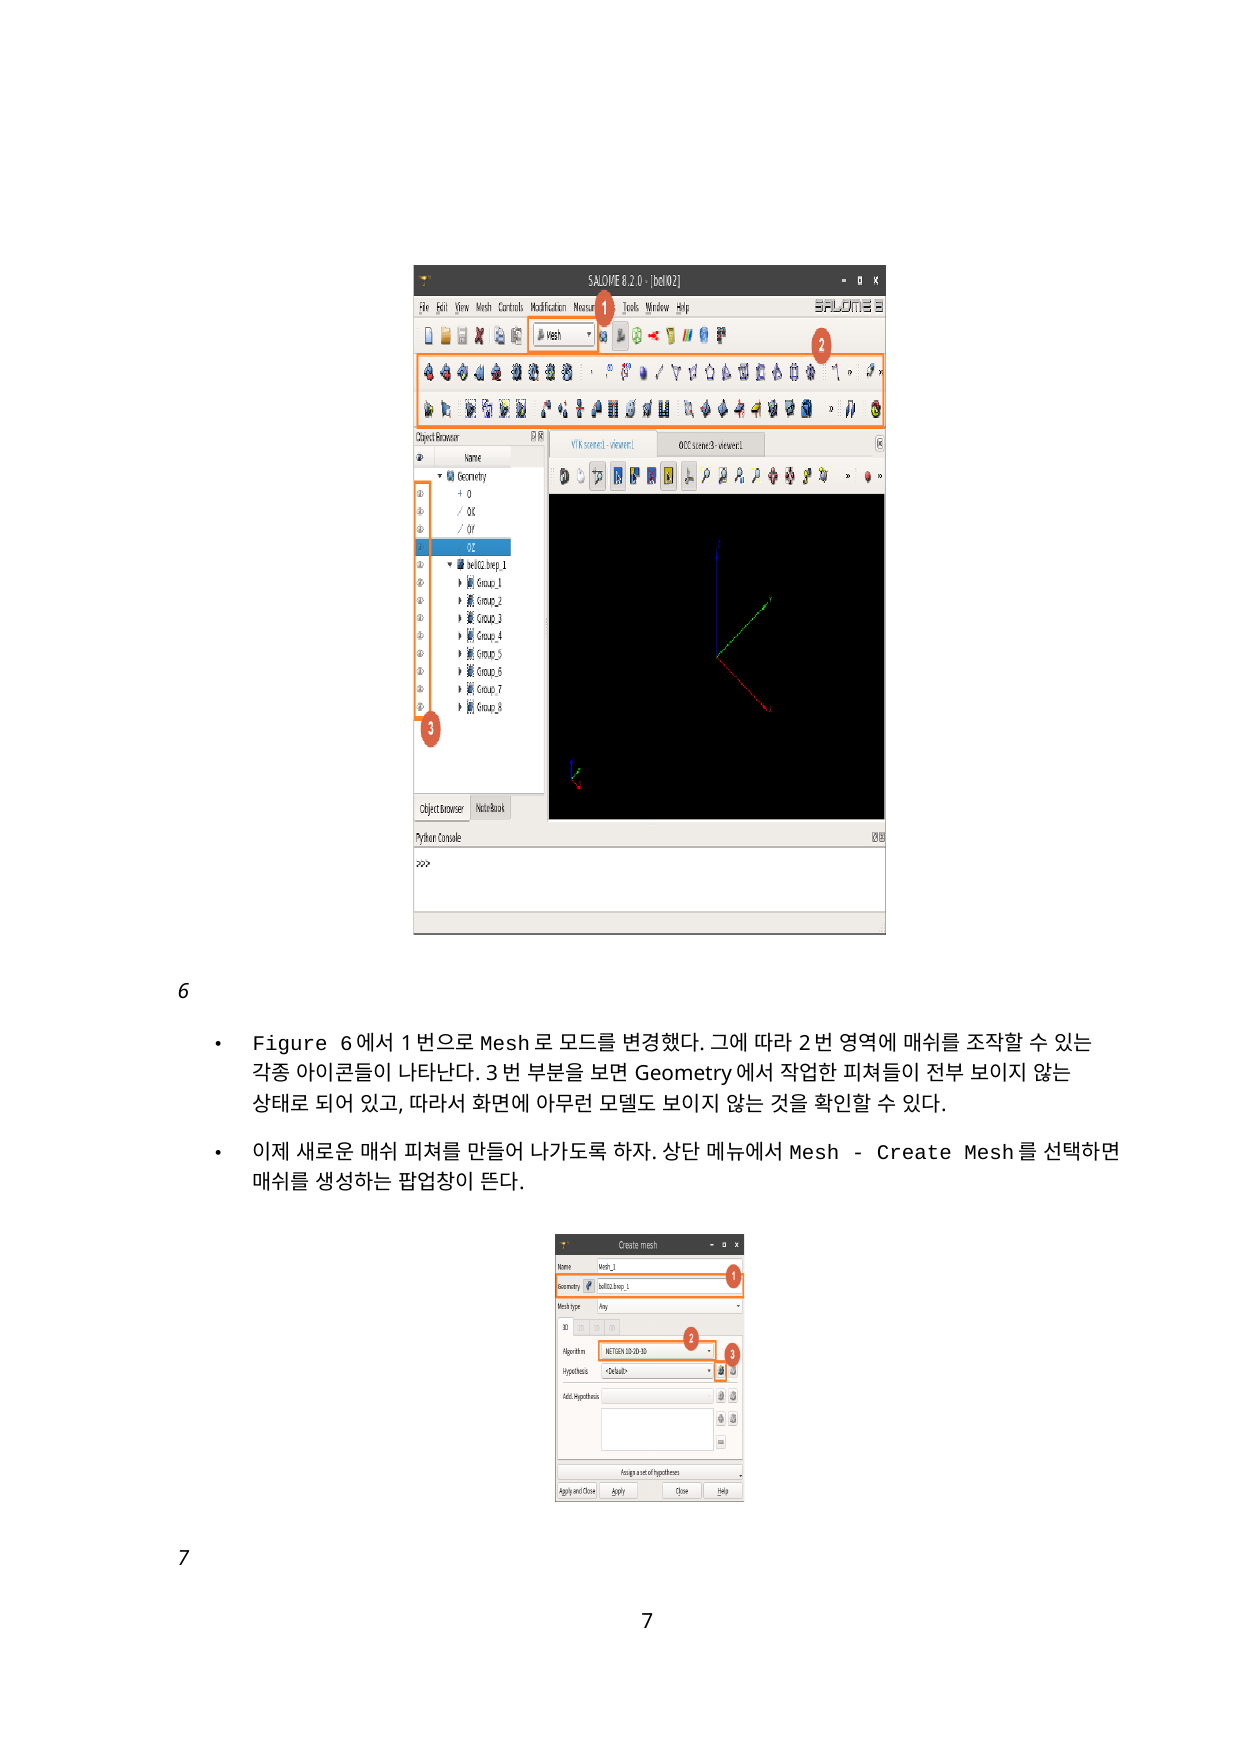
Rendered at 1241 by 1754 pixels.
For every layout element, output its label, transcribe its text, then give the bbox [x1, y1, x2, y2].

list Figure 6에서 1번으로 Mesh로 모드를 변경했다. 그에 따라 2번 영역에 매쉬를 조작할 수 있는 각종 아이콘들이 나타난다. 3번 부분을 보면 Geometry에서 작업한 피쳐들이 전부 보이지 않는 상태로 되어 있고, 따라서 화면에 아무런 모델도 보이지 않는 것을 확인할 수 있다. [215, 1026, 1122, 1117]
picture [555, 1234, 745, 1502]
list 이제 새로운 매쉬 피쳐를 만들어 나가도록 하자. 상단 메뉴에서 Mesh - Create Mesh를 선택하면 매쉬를 생성하는 팝업창이 뜬다. [215, 1135, 1122, 1196]
text 6 [177, 976, 1122, 1004]
picture [413, 265, 886, 935]
text 7 [177, 1543, 1122, 1572]
